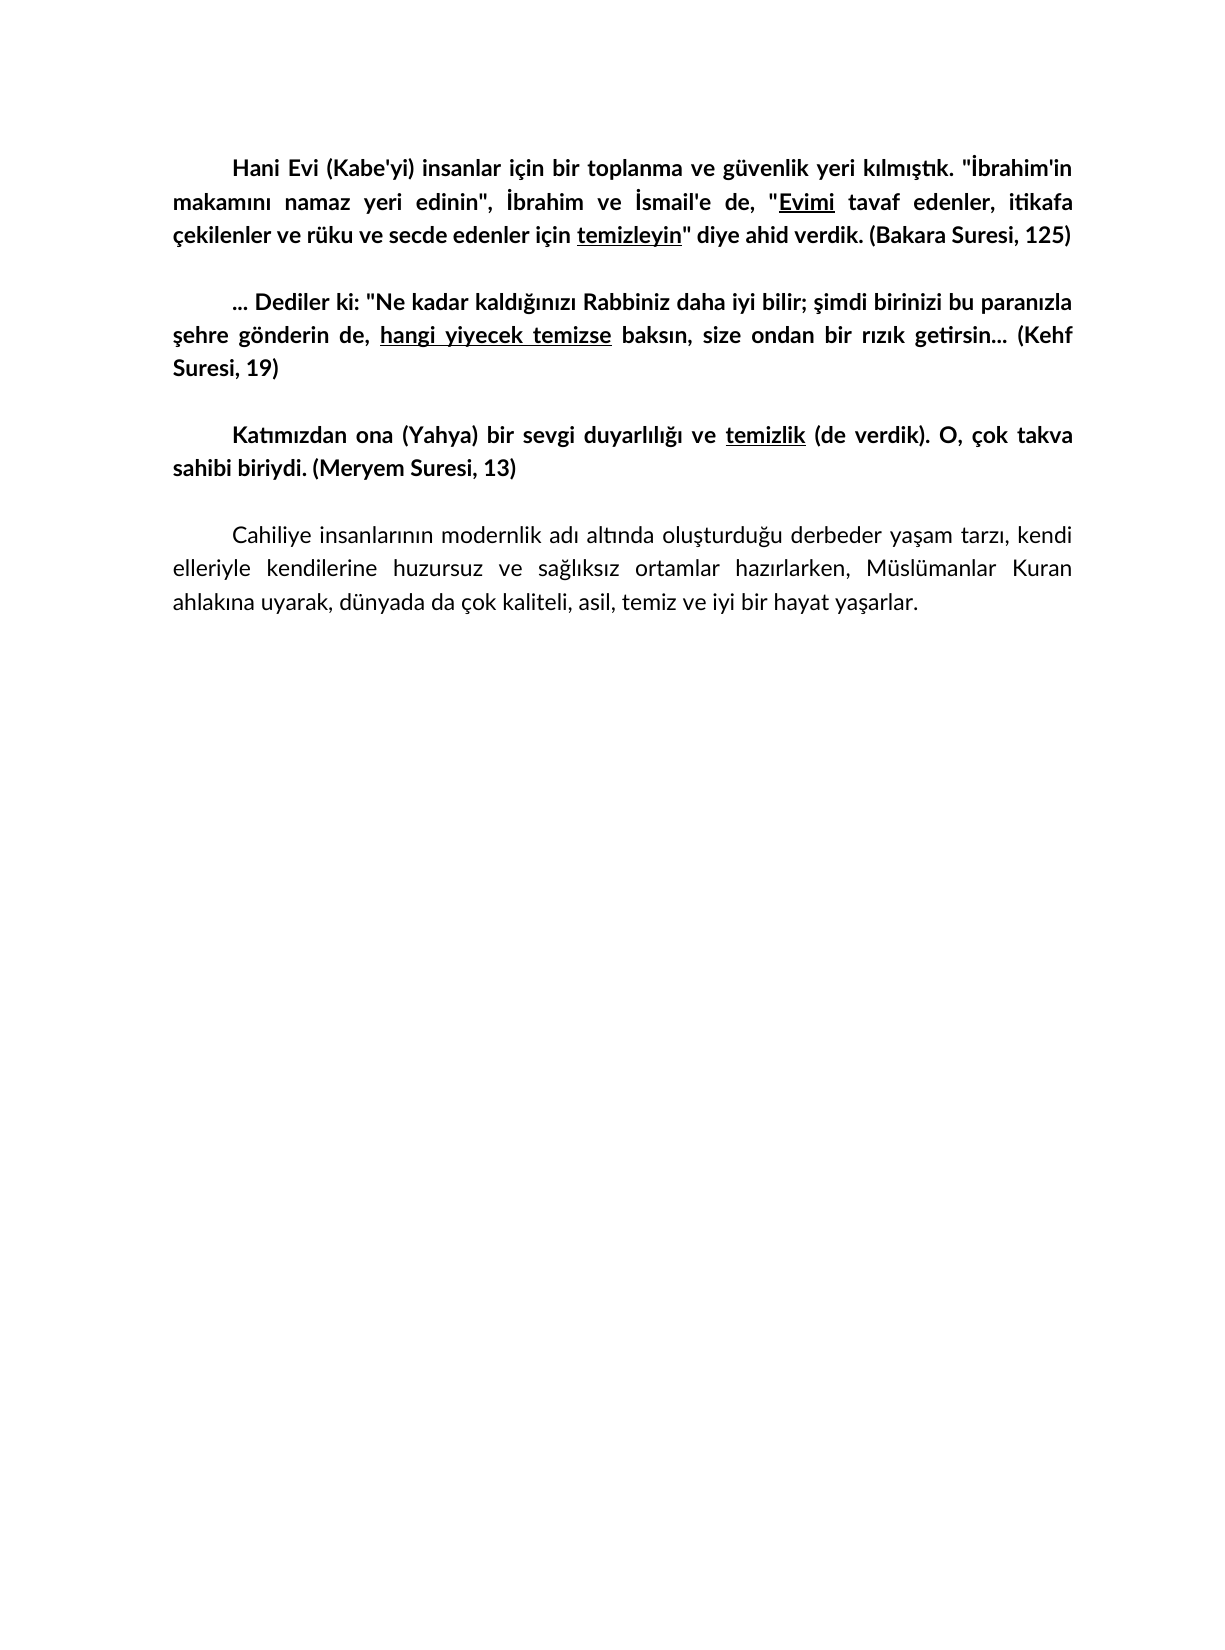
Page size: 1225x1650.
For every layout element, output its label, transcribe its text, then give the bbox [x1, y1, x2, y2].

text Katımızdan ona (Yahya) bir sevgi duyarlılığı ve temizlik (de verdik). O, çok takva sahibi biriydi. (Meryem Suresi, 13) [173, 417, 1073, 483]
text Cahiliye insanlarının modernlik adı altında oluşturduğu derbeder yaşam tarzı, kendi elleriyle kendilerine huzursuz ve sağlıksız ortamlar hazırlarken, Müslümanlar Kuran ahlakına uyarak, dünyada da çok kaliteli, asil, temiz ve iyi bir hayat yaşarlar. [173, 517, 1073, 617]
text ... Dediler ki: "Ne kadar kaldığınızı Rabbiniz daha iyi bilir; şimdi birinizi bu paranızla şehre gönderin de, hangi yiyecek temizse baksın, size ondan bir rızık getirsin... (Kehf Suresi, 19) [173, 283, 1073, 383]
text Hani Evi (Kabe'yi) insanlar için bir toplanma ve güvenlik yeri kılmıştık. "İbrahim'in makamını namaz yeri edinin", İbrahim ve İsmail'e de, "Evimi tavaf edenler, itikafa çekilenler ve rüku ve secde edenler için temizleyin" diye ahid verdik. (Bakara Suresi, 125) [173, 150, 1073, 250]
